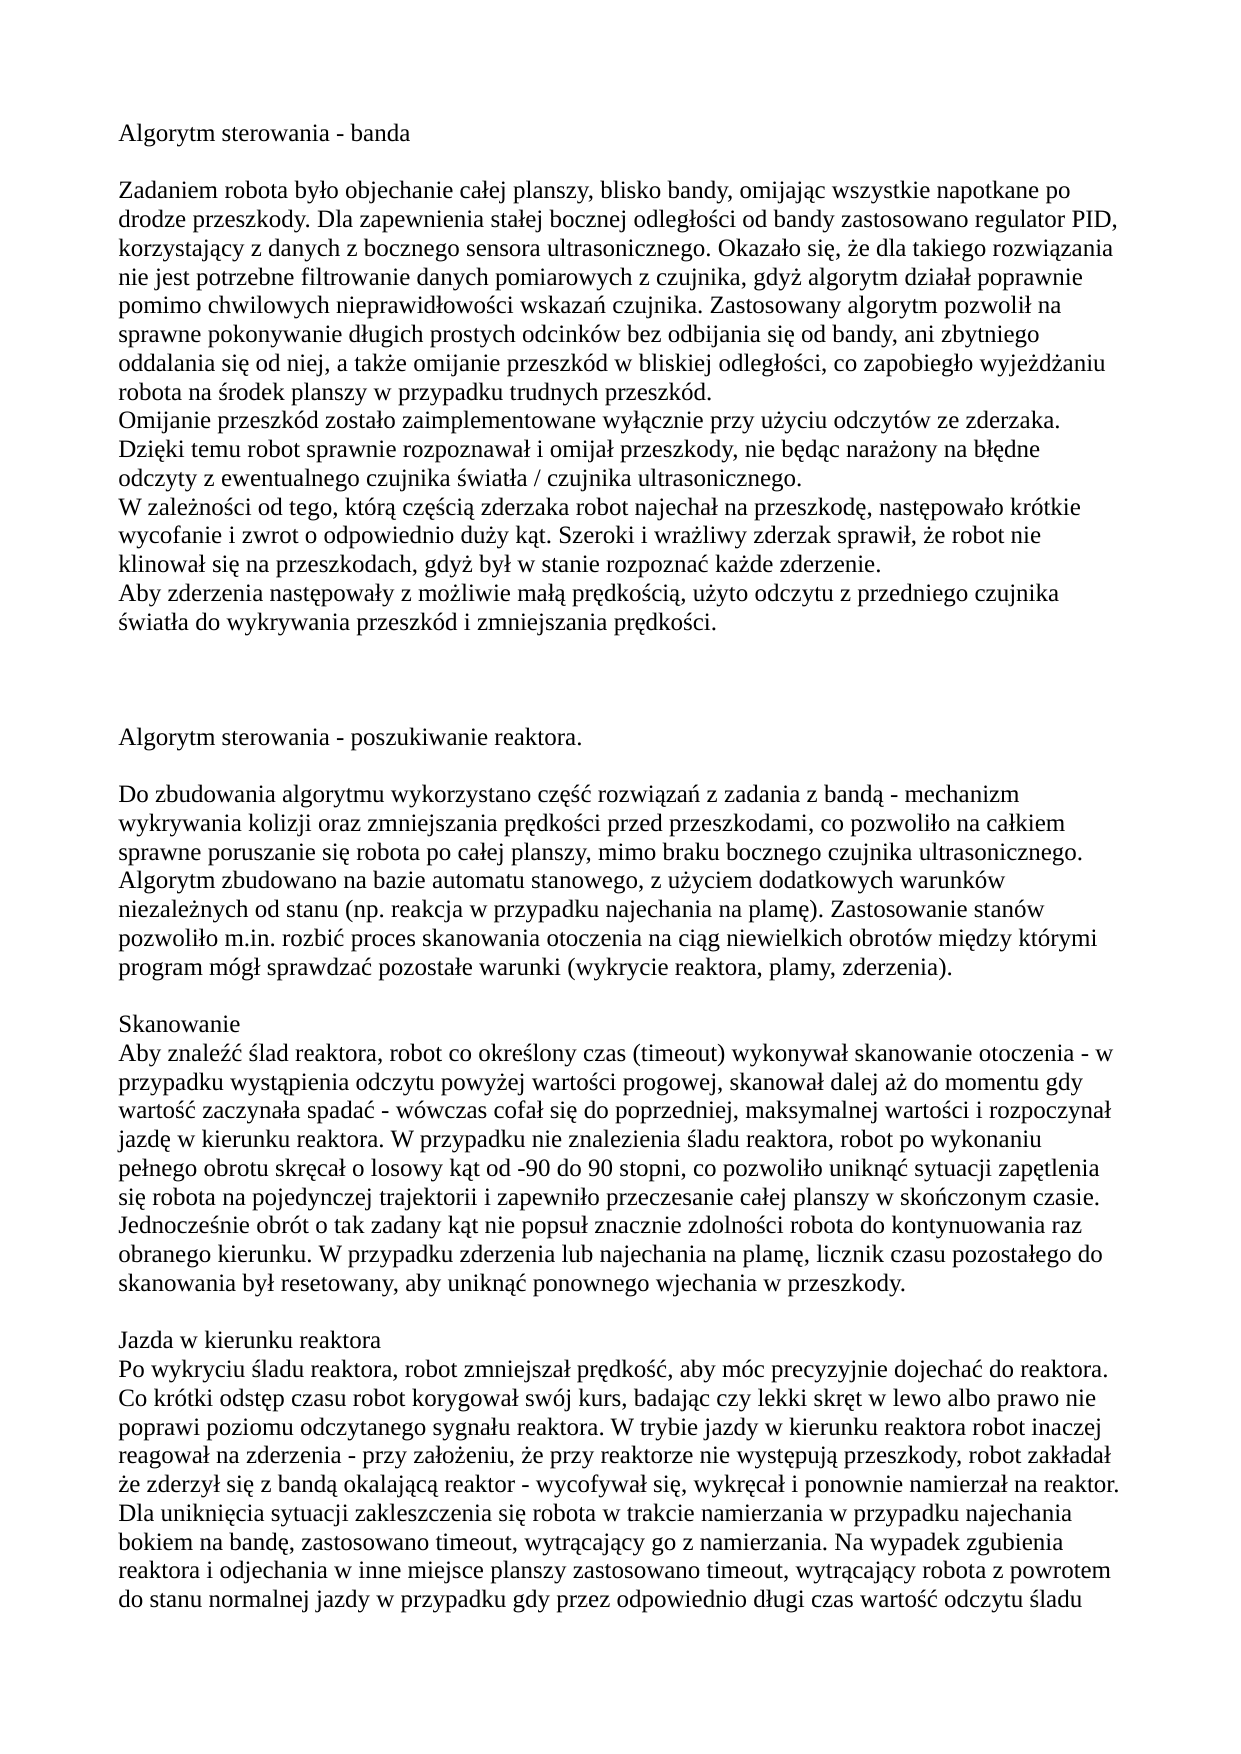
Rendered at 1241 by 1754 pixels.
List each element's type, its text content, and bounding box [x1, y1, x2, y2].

text Do zbudowania algorytmu wykorzystano część rozwiązań z zadania z bandą - mechanizm wykrywania kolizji oraz zmniejszania prędkości przed przeszkodami, co pozwoliło na całkiem sprawne poruszanie się robota po całej planszy, mimo braku bocznego czujnika ultrasonicznego. [118, 779, 1122, 866]
text Skanowanie [118, 1009, 1122, 1038]
text Aby znaleźć ślad reaktora, robot co określony czas (timeout) wykonywał skanowanie otoczenia - w przypadku wystąpienia odczytu powyżej wartości progowej, skanował dalej aż do momentu gdy wartość zaczynała spadać - wówczas cofał się do poprzedniej, maksymalnej wartości i rozpoczynał jazdę w kierunku reaktora. W przypadku nie znalezienia śladu reaktora, robot po wykonaniu pełnego obrotu skręcał o losowy kąt od -90 do 90 stopni, co pozwoliło uniknąć sytuacji zapętlenia się robota na pojedynczej trajektorii i zapewniło przeczesanie całej planszy w skończonym czasie. Jednocześnie obrót o tak zadany kąt nie popsuł znacznie zdolności robota do kontynuowania raz obranego kierunku. W przypadku zderzenia lub najechania na plamę, licznik czasu pozostałego do skanowania był resetowany, aby uniknąć ponownego wjechania w przeszkody. [118, 1038, 1122, 1297]
text Aby zderzenia następowały z możliwie małą prędkością, użyto odczytu z przedniego czujnika światła do wykrywania przeszkód i zmniejszania prędkości. [118, 578, 1122, 636]
text Zadaniem robota było objechanie całej planszy, blisko bandy, omijając wszystkie napotkane po drodze przeszkody. Dla zapewnienia stałej bocznej odległości od bandy zastosowano regulator PID, korzystający z danych z bocznego sensora ultrasonicznego. Okazało się, że dla takiego rozwiązania nie jest potrzebne filtrowanie danych pomiarowych z czujnika, gdyż algorytm działał poprawnie pomimo chwilowych nieprawidłowości wskazań czujnika. Zastosowany algorytm pozwolił na sprawne pokonywanie długich prostych odcinków bez odbijania się od bandy, ani zbytniego oddalania się od niej, a także omijanie przeszkód w bliskiej odległości, co zapobiegło wyjeżdżaniu robota na środek planszy w przypadku trudnych przeszkód. [118, 176, 1122, 406]
text Algorytm zbudowano na bazie automatu stanowego, z użyciem dodatkowych warunków niezależnych od stanu (np. reakcja w przypadku najechania na plamę). Zastosowanie stanów pozwoliło m.in. rozbić proces skanowania otoczenia na ciąg niewielkich obrotów między którymi program mógł sprawdzać pozostałe warunki (wykrycie reaktora, plamy, zderzenia). [118, 866, 1122, 981]
text Algorytm sterowania - poszukiwanie reaktora. [118, 722, 1122, 751]
text Omijanie przeszkód zostało zaimplementowane wyłącznie przy użyciu odczytów ze zderzaka. Dzięki temu robot sprawnie rozpoznawał i omijał przeszkody, nie będąc narażony na błędne odczyty z ewentualnego czujnika światła / czujnika ultrasonicznego. [118, 406, 1122, 492]
text Algorytm sterowania - banda [118, 118, 1122, 147]
text W zależności od tego, którą częścią zderzaka robot najechał na przeszkodę, następowało krótkie wycofanie i zwrot o odpowiednio duży kąt. Szeroki i wrażliwy zderzak sprawił, że robot nie klinował się na przeszkodach, gdyż był w stanie rozpoznać każde zderzenie. [118, 492, 1122, 578]
text Po wykryciu śladu reaktora, robot zmniejszał prędkość, aby móc precyzyjnie dojechać do reaktora. Co krótki odstęp czasu robot korygował swój kurs, badając czy lekki skręt w lewo albo prawo nie poprawi poziomu odczytanego sygnału reaktora. W trybie jazdy w kierunku reaktora robot inaczej reagował na zderzenia - przy założeniu, że przy reaktorze nie występują przeszkody, robot zakładał że zderzył się z bandą okalającą reaktor - wycofywał się, wykręcał i ponownie namierzał na reaktor. Dla uniknięcia sytuacji zakleszczenia się robota w trakcie namierzania w przypadku najechania bokiem na bandę, zastosowano timeout, wytrącający go z namierzania. Na wypadek zgubienia reaktora i odjechania w inne miejsce planszy zastosowano timeout, wytrącający robota z powrotem do stanu normalnej jazdy w przypadku gdy przez odpowiednio długi czas wartość odczytu śladu [118, 1354, 1122, 1613]
text Jazda w kierunku reaktora [118, 1326, 1122, 1354]
